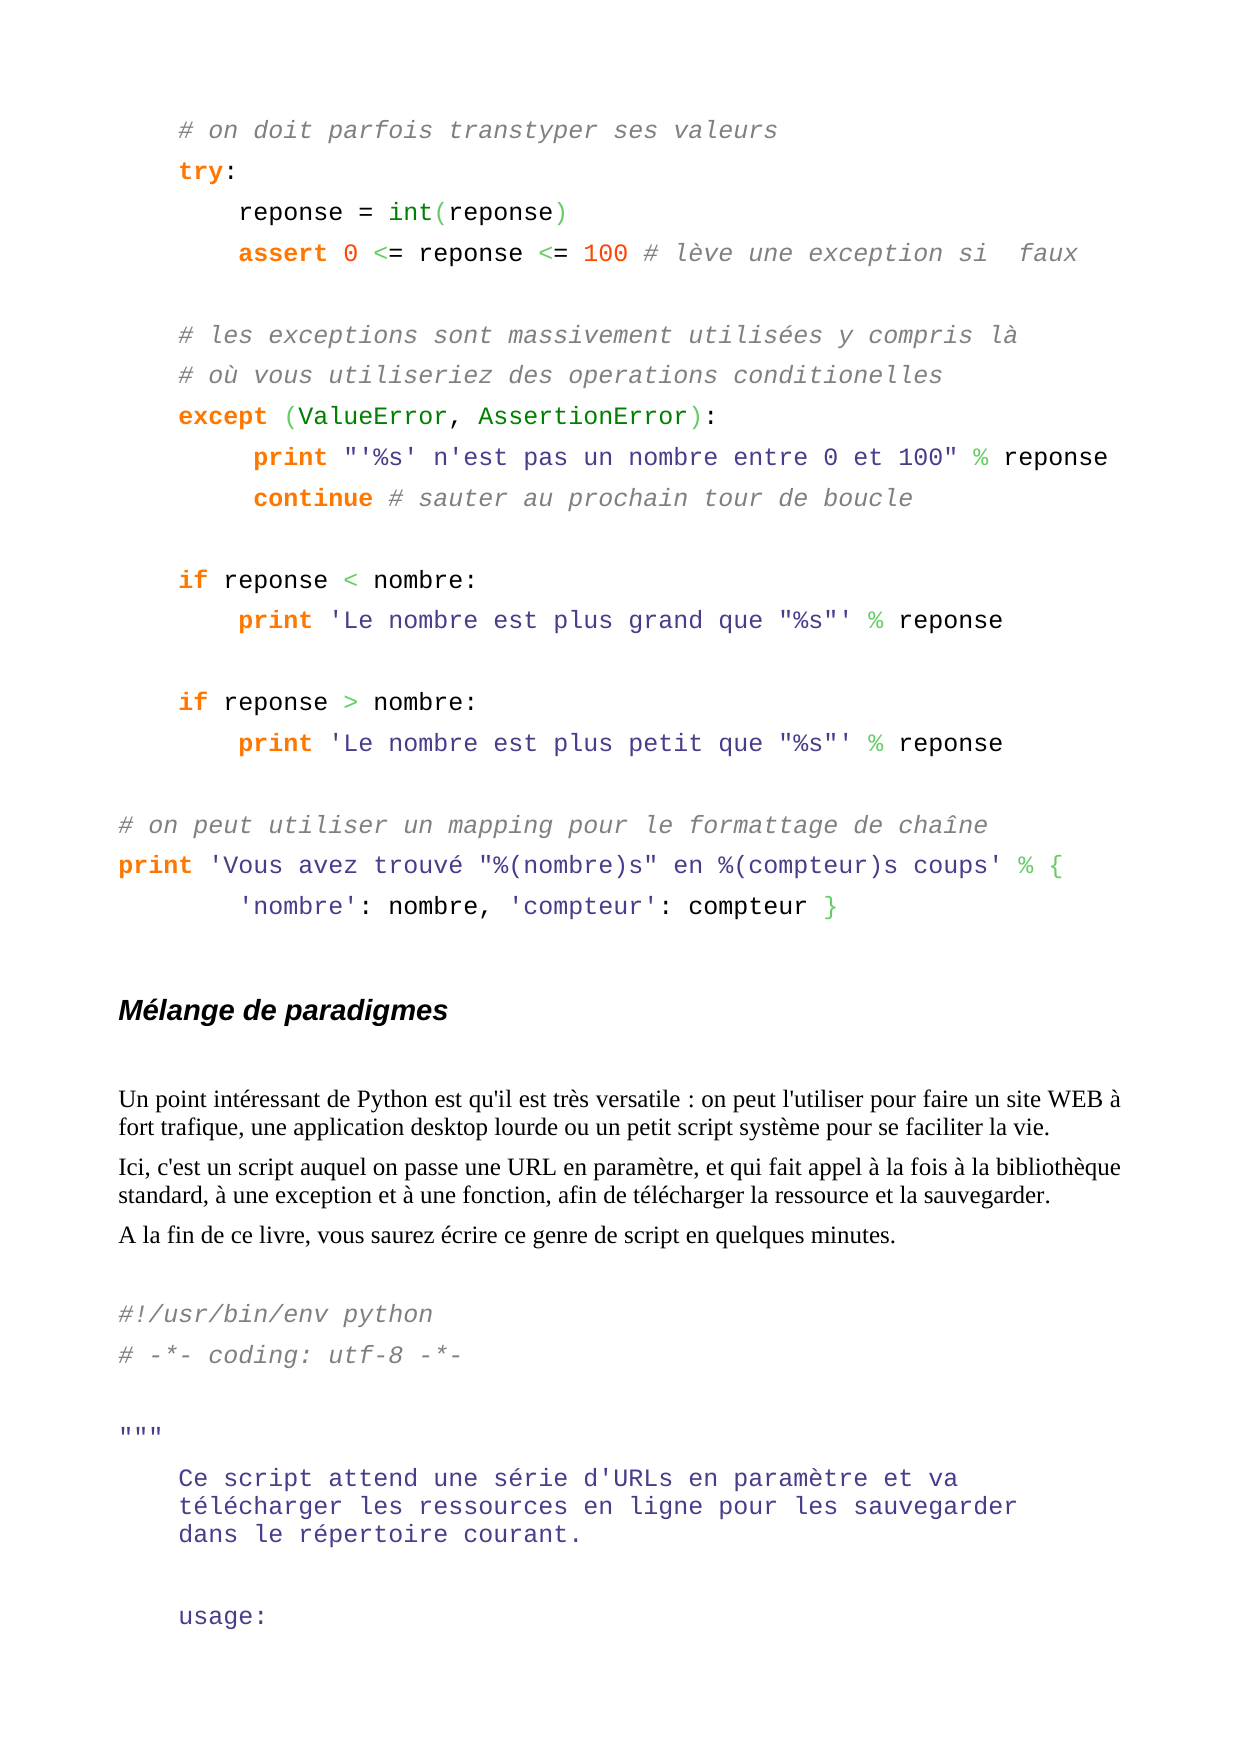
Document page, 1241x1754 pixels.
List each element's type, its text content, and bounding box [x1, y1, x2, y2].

subtitle Mélange de paradigmes [118, 994, 1122, 1026]
text reponse = int(reponse) [118, 200, 1122, 228]
text except (ValueError, AssertionError): [118, 404, 1122, 432]
text if reponse < nombre: [118, 567, 1122, 596]
text # où vous utiliseriez des operations conditionelles [118, 363, 1122, 391]
text 'nombre': nombre, 'compteur': compteur } [118, 894, 1122, 922]
text # on doit parfois transtyper ses valeurs [118, 118, 1122, 146]
text print 'Le nombre est plus petit que "%s"' % reponse [118, 731, 1122, 759]
text print 'Vous avez trouvé "%(nombre)s" en %(compteur)s coups' % { [118, 853, 1122, 881]
text assert 0 <= reponse <= 100 # lève une exception si faux [118, 241, 1122, 269]
text usage: [118, 1603, 1122, 1632]
text A la fin de ce livre, vous saurez écrire ce genre de script en quelques minutes. [118, 1221, 1122, 1249]
text Ici, c'est un script auquel on passe une URL en paramètre, et qui fait appel à la fois à la bibliothèque standard, à une exception et à une fonction, afin de télécharger la ressource et la sauvegarder. [118, 1153, 1122, 1209]
text print 'Le nombre est plus grand que "%s"' % reponse [118, 608, 1122, 636]
text Un point intéressant de Python est qu'il est très versatile : on peut l'utiliser pour faire un site WEB à fort trafique, une application desktop lourde ou un petit script système pour se faciliter la vie. [118, 1086, 1122, 1141]
text try: [118, 159, 1122, 187]
text """ [118, 1424, 1122, 1453]
text continue # sauter au prochain tour de boucle [118, 486, 1122, 514]
text if reponse > nombre: [118, 690, 1122, 718]
text Ce script attend une série d'URLs en paramètre et va télécharger les ressources en ligne pour les sauvegarder dans le répertoire courant. [118, 1465, 1122, 1550]
text # -*- coding: utf-8 -*- [118, 1343, 1122, 1371]
text # les exceptions sont massivement utilisées y compris là [118, 322, 1122, 351]
text print "'%s' n'est pas un nombre entre 0 et 100" % reponse [118, 445, 1122, 473]
text #!/usr/bin/env python [118, 1302, 1122, 1330]
text # on peut utiliser un mapping pour le formattage de chaîne [118, 812, 1122, 841]
